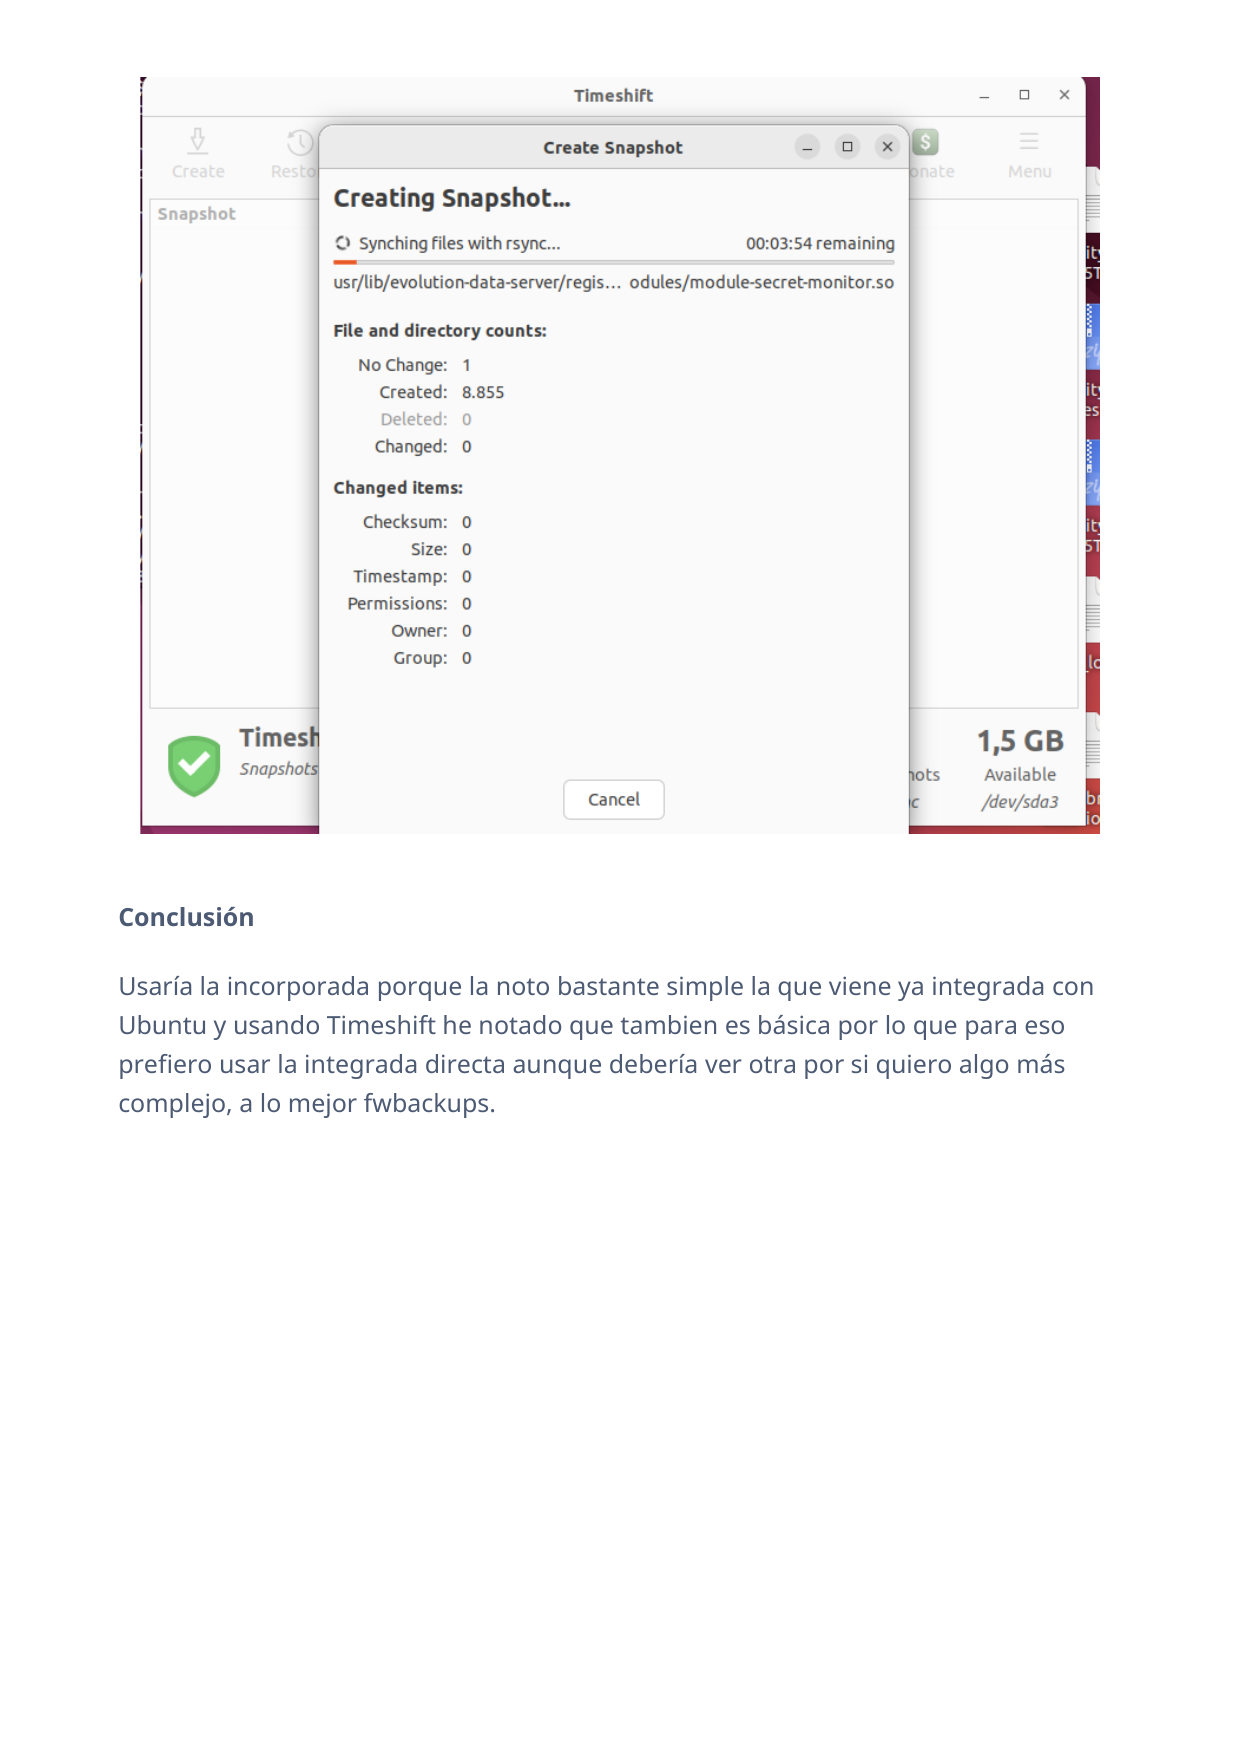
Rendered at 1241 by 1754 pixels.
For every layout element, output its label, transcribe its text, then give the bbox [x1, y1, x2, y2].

text Conclusión [118, 900, 1122, 934]
text Usaría la incorporada porque la noto bastante simple la que viene ya integrada con Ubuntu y usando Timeshift he notado que tambien es básica por lo que para eso prefiero usar la integrada directa aunque debería ver otra por si quiero algo más complejo, a lo mejor fwbackups. [118, 968, 1122, 1120]
picture [140, 77, 1100, 834]
